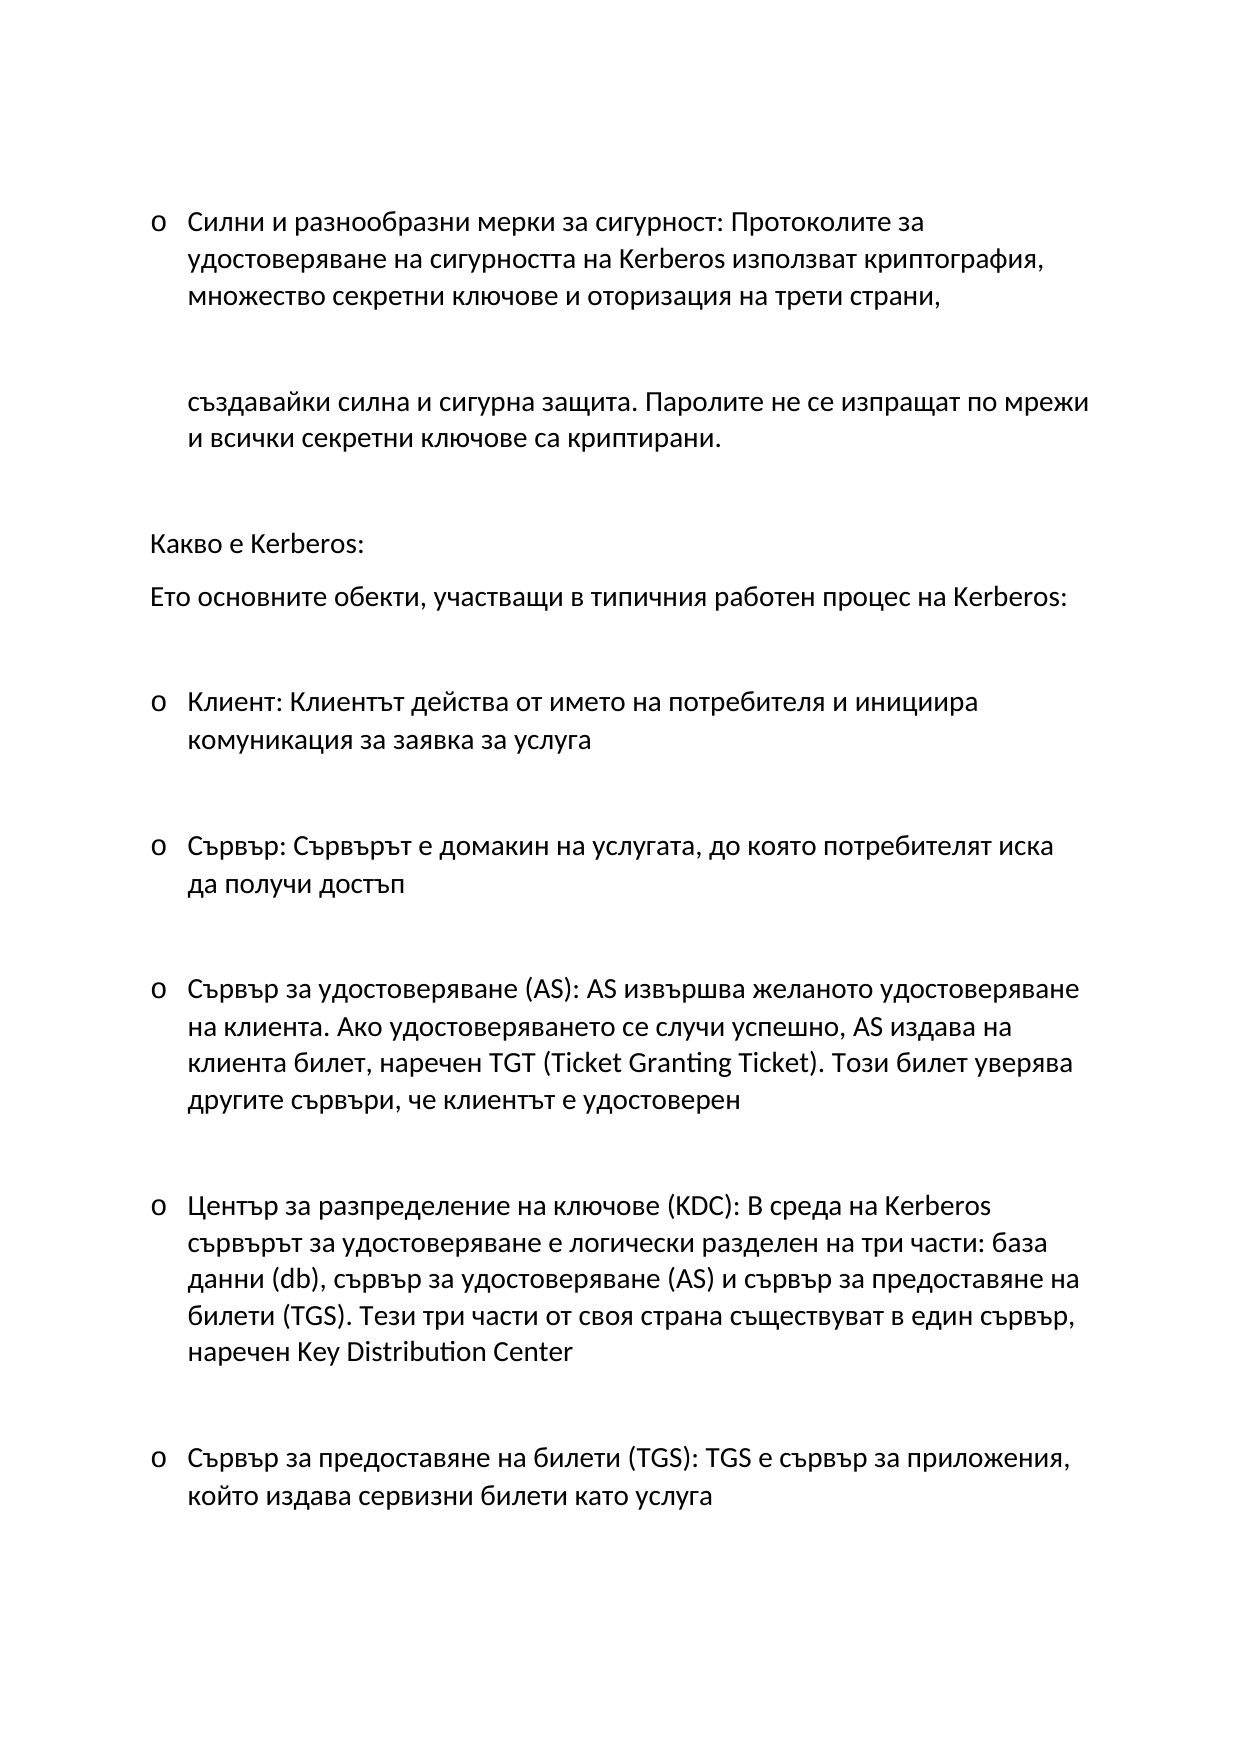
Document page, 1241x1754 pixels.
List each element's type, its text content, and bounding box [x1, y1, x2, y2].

list Силни и разнообразни мерки за сигурност: Протоколите за удостоверяване на сигурността на Kerberos използват криптография, множество секретни ключове и оторизация на трети страни, [150, 203, 1090, 312]
text Ето основните обекти, участващи в типичния работен процес на Kerberos: [150, 578, 1090, 613]
list създавайки силна и сигурна защита. Паролите не се изпращат по мрежи и всички секретни ключове са криптирани. [187, 383, 1090, 454]
list Център за разпределение на ключове (KDC): В среда на Kerberos сървърът за удостоверяване е логически разделен на три части: база данни (db), сървър за удостоверяване (AS) и сървър за предоставяне на билети (TGS). Тези три части от своя страна съществуват в един сървър, наречен Key Distribution Center [150, 1187, 1090, 1369]
text Какво е Kerberos: [150, 525, 1090, 560]
list Клиент: Клиентът действа от името на потребителя и инициира комуникация за заявка за услуга [150, 683, 1090, 757]
list Сървър за предоставяне на билети (TGS): TGS е сървър за приложения, който издава сервизни билети като услуга [150, 1439, 1090, 1512]
list Сървър за удостоверяване (AS): AS извършва желаното удостоверяване на клиента. Ако удостоверяването се случи успешно, AS издава на клиента билет, наречен TGT (Ticket Granting Ticket). Този билет уверява другите сървъри, че клиентът е удостоверен [150, 971, 1090, 1116]
list Сървър: Сървърът е домакин на услугата, до която потребителят иска да получи достъп [150, 827, 1090, 900]
